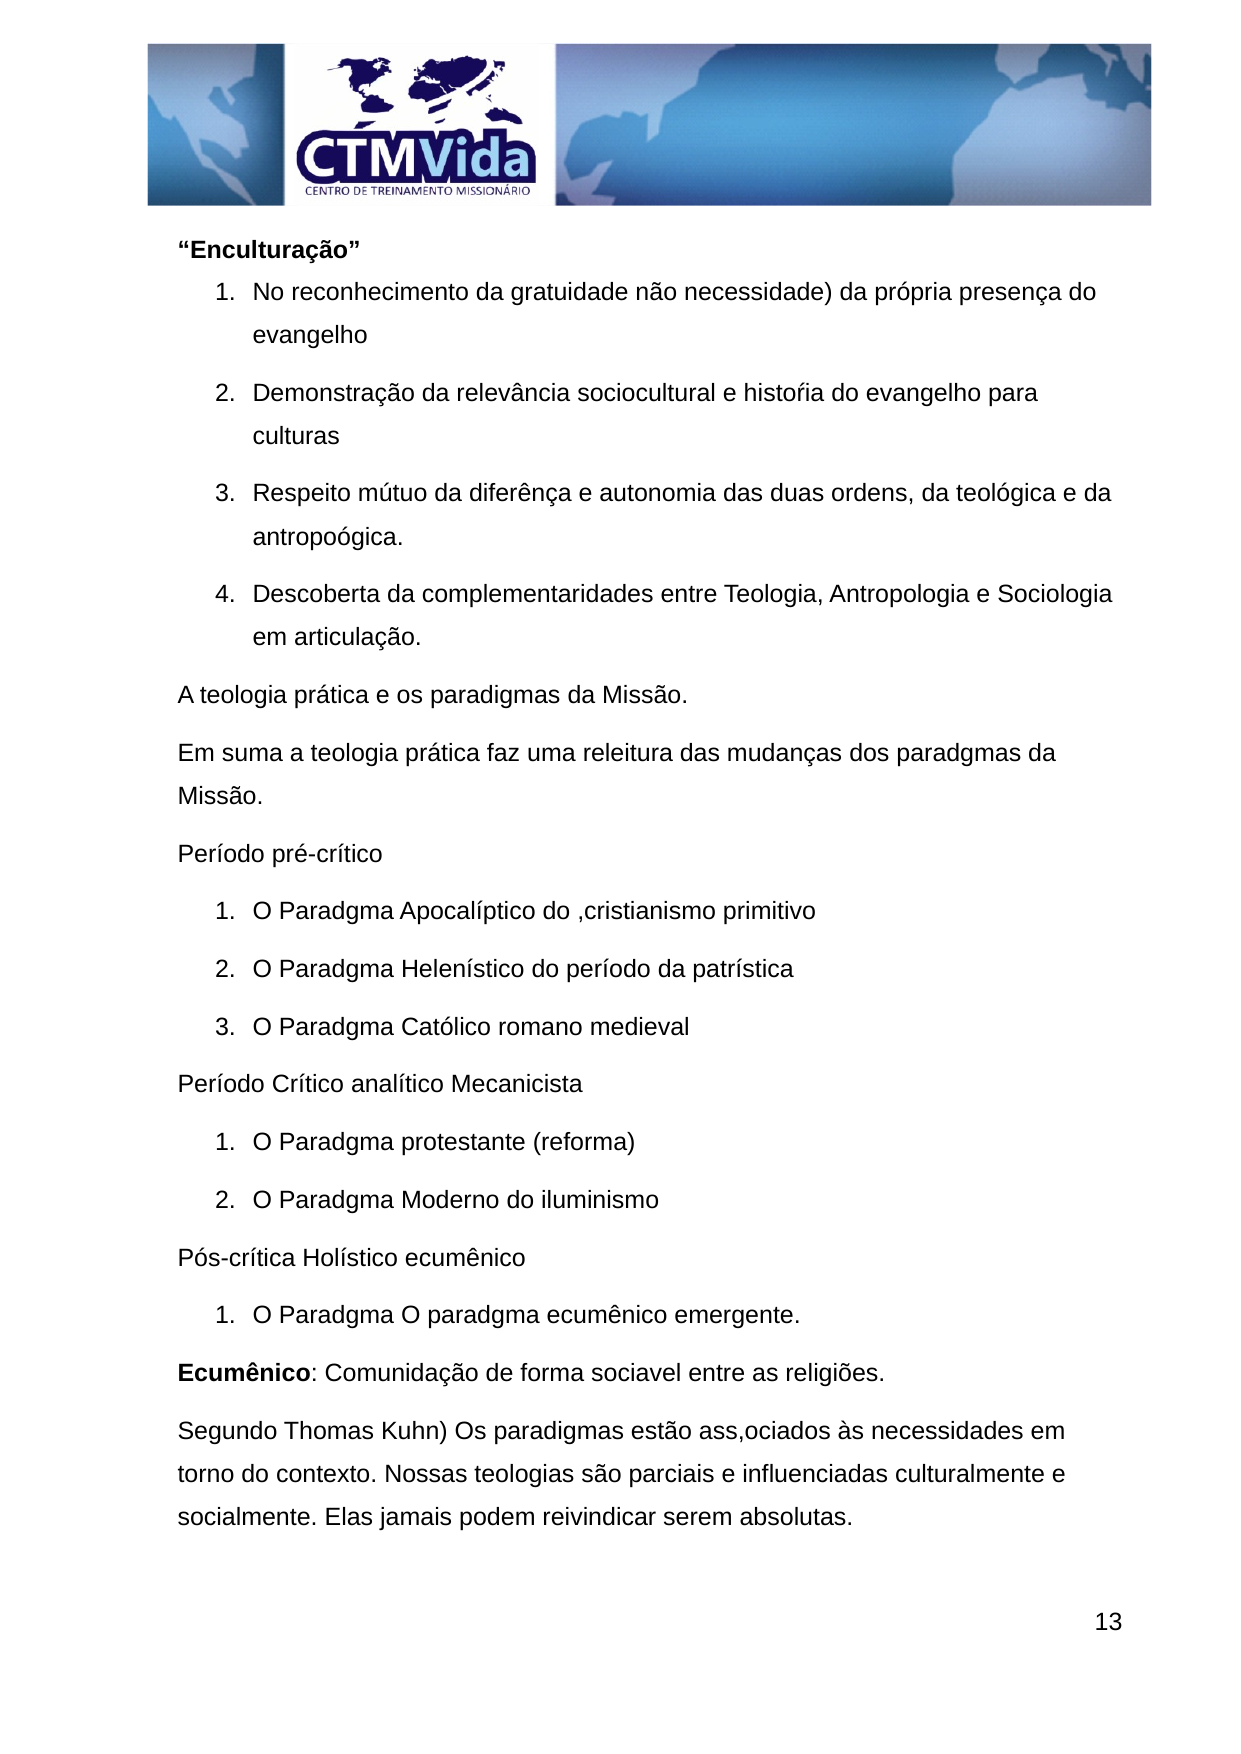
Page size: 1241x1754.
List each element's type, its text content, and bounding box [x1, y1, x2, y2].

text Pós-crítica Holístico ecumênico [177, 1242, 1122, 1271]
text Ecumênico: Comunidação de forma sociavel entre as religiões. [177, 1358, 1122, 1387]
list Demonstração da relevância sociocultural e histoŕia do evangelho para culturas [215, 377, 1122, 449]
list O Paradgma protestante (reforma) [215, 1127, 1122, 1156]
list O Paradgma Moderno do iluminismo [215, 1185, 1122, 1213]
list O Paradgma Apocalíptico do ,cristianismo primitivo [215, 896, 1122, 925]
list Descoberta da complementaridades entre Teologia, Antropologia e Sociologia em articulação. [215, 579, 1122, 651]
text Segundo Thomas Kuhn) Os paradigmas estão ass,ociados às necessidades em torno do contexto. Nossas teologias são parciais e influenciadas culturalmente e socialmente. Elas jamais podem reivindicar serem absolutas. [177, 1416, 1122, 1531]
subtitle “Enculturação” [177, 235, 1122, 264]
picture [147, 43, 1152, 206]
text Período pré-crítico [177, 838, 1122, 867]
list O Paradgma O paradgma ecumênico emergente. [215, 1300, 1122, 1329]
list O Paradgma Helenístico do período da patrística [215, 954, 1122, 983]
text Período Crítico analítico Mecanicista [177, 1069, 1122, 1098]
text A teologia prática e os paradigmas da Missão. [177, 680, 1122, 709]
list No reconhecimento da gratuidade não necessidade) da própria presença do evangelho [215, 277, 1122, 348]
text Em suma a teologia prática faz uma releitura das mudanças dos paradgmas da Missão. [177, 738, 1122, 809]
list Respeito mútuo da diferênça e autonomia das duas ordens, da teológica e da antropoógica. [215, 478, 1122, 550]
list O Paradgma Católico romano medieval [215, 1012, 1122, 1040]
